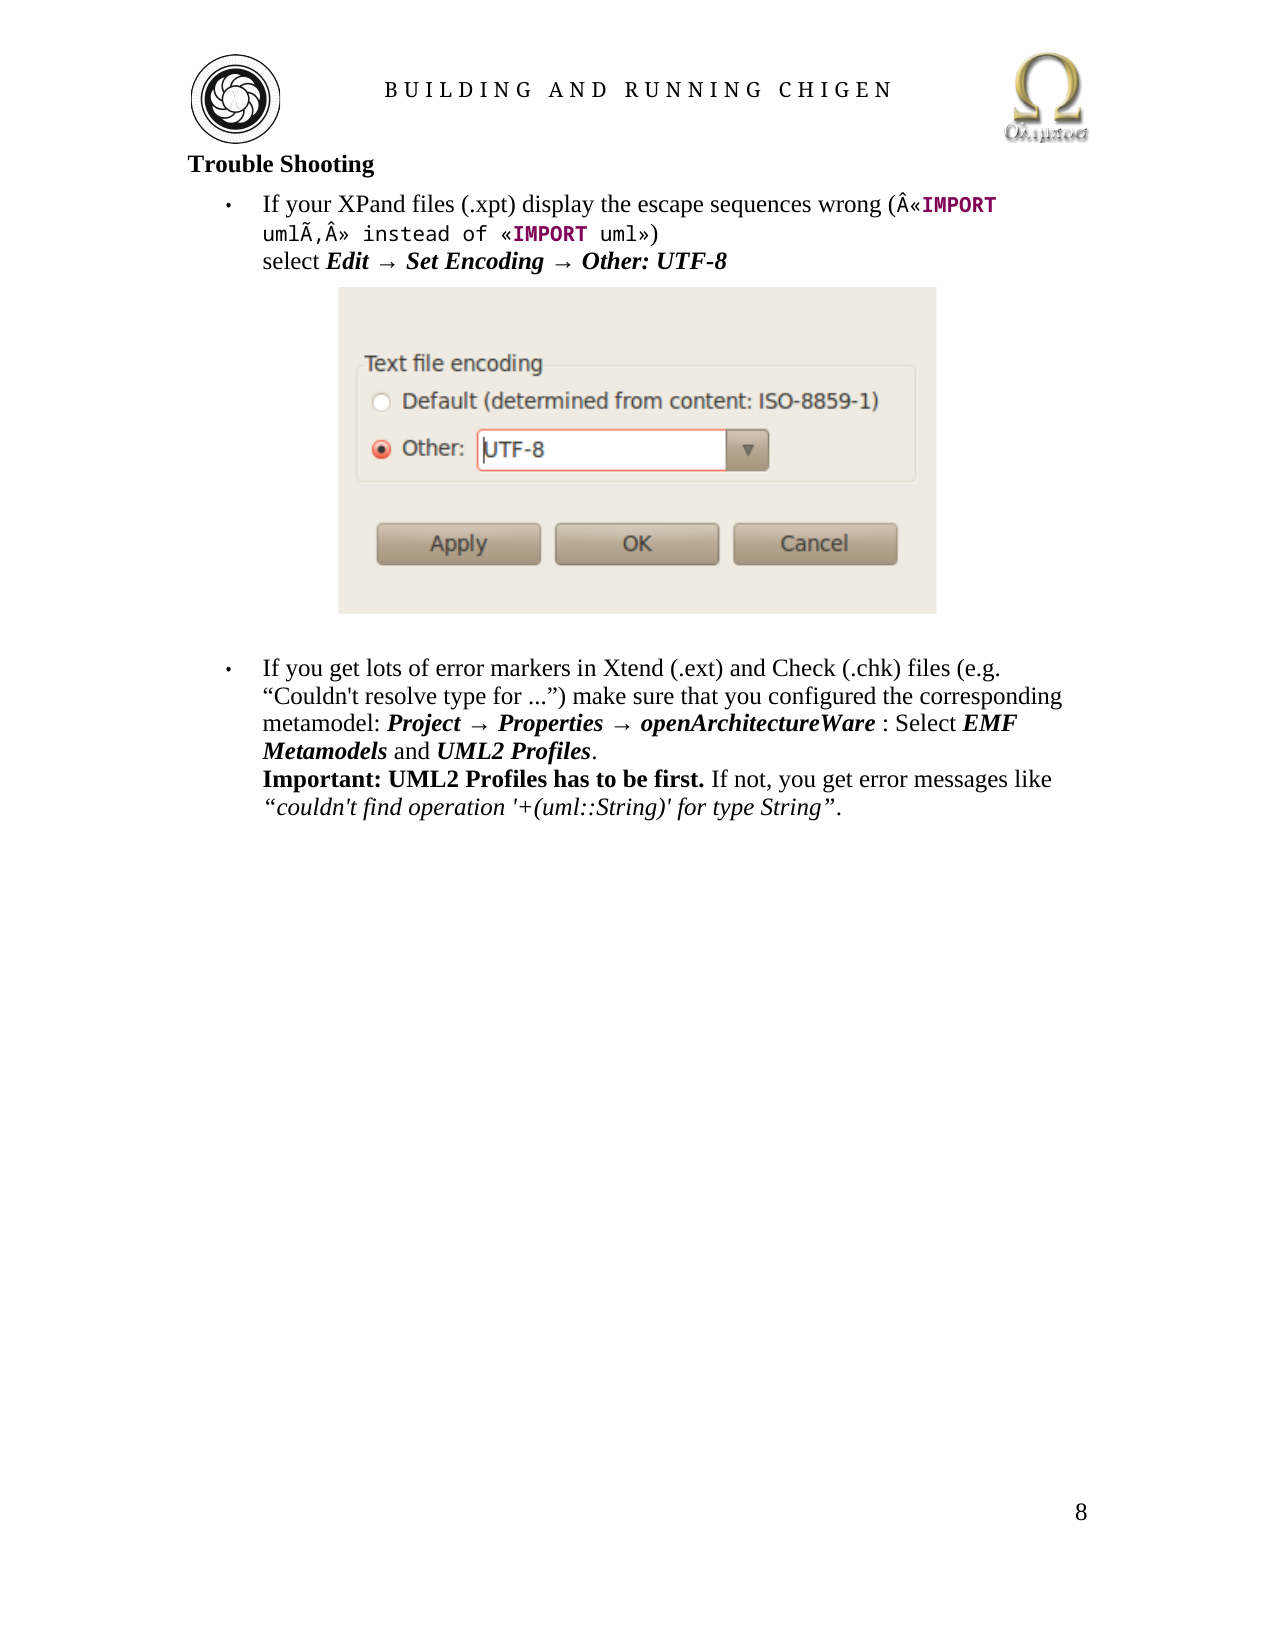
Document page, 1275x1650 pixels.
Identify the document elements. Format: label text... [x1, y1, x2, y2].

picture [338, 287, 937, 614]
list If you get lots of error markers in Xtend (.ext) and Check (.chk) files (e.g. “Couldn't resolve type for ...”) make sure that you configured the corresponding metamodel: Project → Properties → openArchitectureWare : Select EMF Metamodels and UML2 Profiles. Important: UML2 Profiles has to be first. If not, you get error messages like “couldn't find operation '+(uml::String)' for type String”. [225, 654, 1087, 820]
list If your XPand files (.xpt) display the escape sequences wrong (Â«IMPORT umlÃ‚Â» instead of «IMPORT uml») select Edit → Set Encoding → Other: UTF-8 [225, 190, 1087, 275]
text Trouble Shooting [187, 150, 1087, 178]
picture [1000, 50, 1090, 143]
picture [191, 54, 281, 144]
